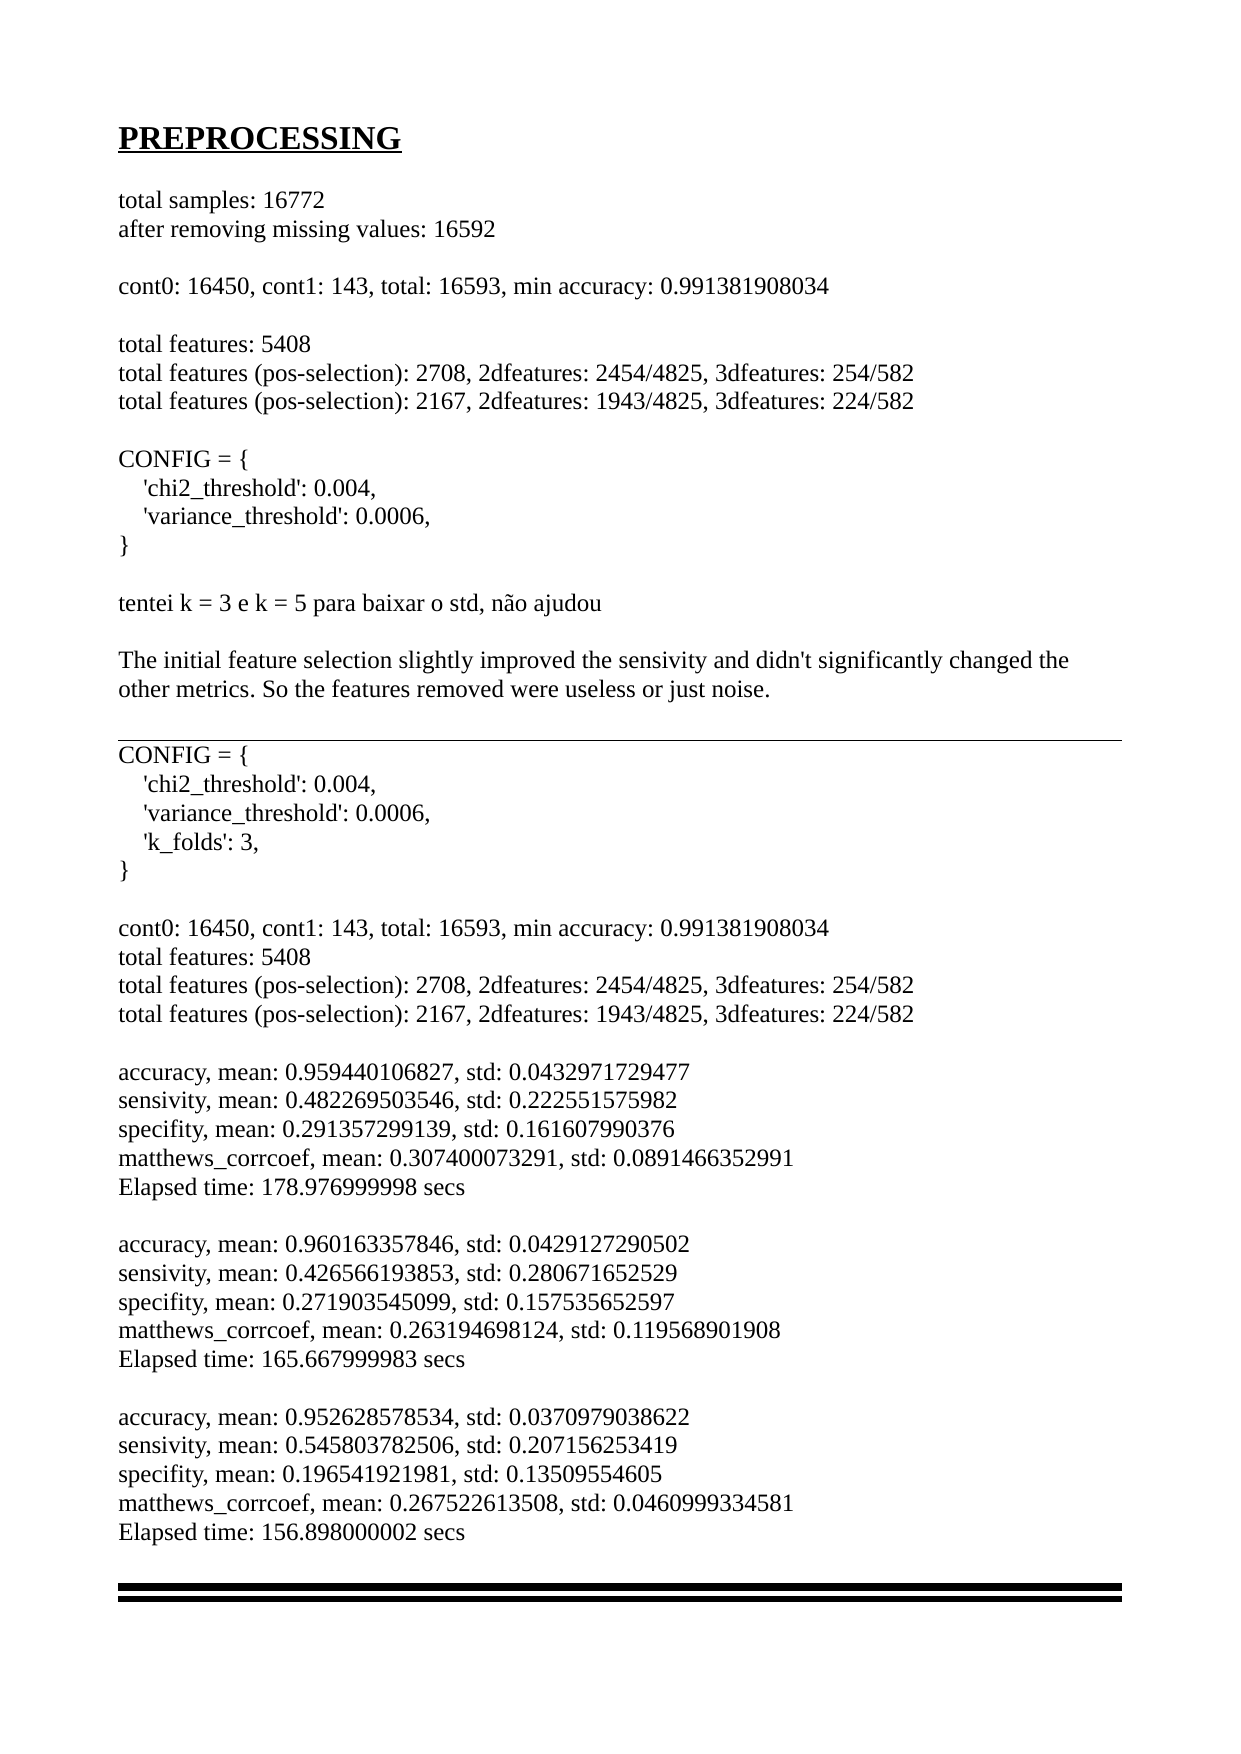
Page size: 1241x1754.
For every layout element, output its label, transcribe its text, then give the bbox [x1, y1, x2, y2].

text CONFIG = { [118, 741, 1122, 769]
text specifity, mean: 0.271903545099, std: 0.157535652597 [118, 1287, 1122, 1315]
text specifity, mean: 0.291357299139, std: 0.161607990376 [118, 1114, 1122, 1143]
text cont0: 16450, cont1: 143, total: 16593, min accuracy: 0.991381908034 [118, 913, 1122, 942]
text PREPROCESSING [118, 118, 1122, 156]
text sensivity, mean: 0.482269503546, std: 0.222551575982 [118, 1085, 1122, 1114]
text sensivity, mean: 0.545803782506, std: 0.207156253419 [118, 1430, 1122, 1459]
text accuracy, mean: 0.960163357846, std: 0.0429127290502 [118, 1229, 1122, 1258]
text total features (pos-selection): 2167, 2dfeatures: 1943/4825, 3dfeatures: 224/582 [118, 999, 1122, 1028]
text total features (pos-selection): 2708, 2dfeatures: 2454/4825, 3dfeatures: 254/582 [118, 358, 1122, 386]
text The initial feature selection slightly improved the sensivity and didn't significantly changed the other metrics. So the features removed were useless or just noise. [118, 645, 1122, 703]
text total features: 5408 [118, 942, 1122, 970]
text sensivity, mean: 0.426566193853, std: 0.280671652529 [118, 1258, 1122, 1287]
text total features: 5408 [118, 329, 1122, 358]
text 'k_folds': 3, [118, 827, 1122, 855]
text CONFIG = { [118, 444, 1122, 473]
text matthews_corrcoef, mean: 0.263194698124, std: 0.119568901908 [118, 1315, 1122, 1344]
text tentei k = 3 e k = 5 para baixar o std, não ajudou [118, 588, 1122, 616]
text matthews_corrcoef, mean: 0.307400073291, std: 0.0891466352991 [118, 1143, 1122, 1172]
text } [118, 855, 1122, 884]
text 'variance_threshold': 0.0006, [118, 501, 1122, 530]
text Elapsed time: 165.667999983 secs [118, 1344, 1122, 1373]
text 'chi2_threshold': 0.004, [118, 769, 1122, 798]
text Elapsed time: 178.976999998 secs [118, 1172, 1122, 1200]
text after removing missing values: 16592 [118, 214, 1122, 243]
text Elapsed time: 156.898000002 secs [118, 1517, 1122, 1545]
text specifity, mean: 0.196541921981, std: 0.13509554605 [118, 1459, 1122, 1488]
text cont0: 16450, cont1: 143, total: 16593, min accuracy: 0.991381908034 [118, 271, 1122, 300]
text } [118, 530, 1122, 559]
text matthews_corrcoef, mean: 0.267522613508, std: 0.0460999334581 [118, 1488, 1122, 1517]
text 'chi2_threshold': 0.004, [118, 473, 1122, 501]
text total features (pos-selection): 2167, 2dfeatures: 1943/4825, 3dfeatures: 224/582 [118, 386, 1122, 415]
text total samples: 16772 [118, 185, 1122, 214]
text total features (pos-selection): 2708, 2dfeatures: 2454/4825, 3dfeatures: 254/582 [118, 970, 1122, 999]
text accuracy, mean: 0.959440106827, std: 0.0432971729477 [118, 1057, 1122, 1085]
text 'variance_threshold': 0.0006, [118, 798, 1122, 827]
text accuracy, mean: 0.952628578534, std: 0.0370979038622 [118, 1402, 1122, 1430]
